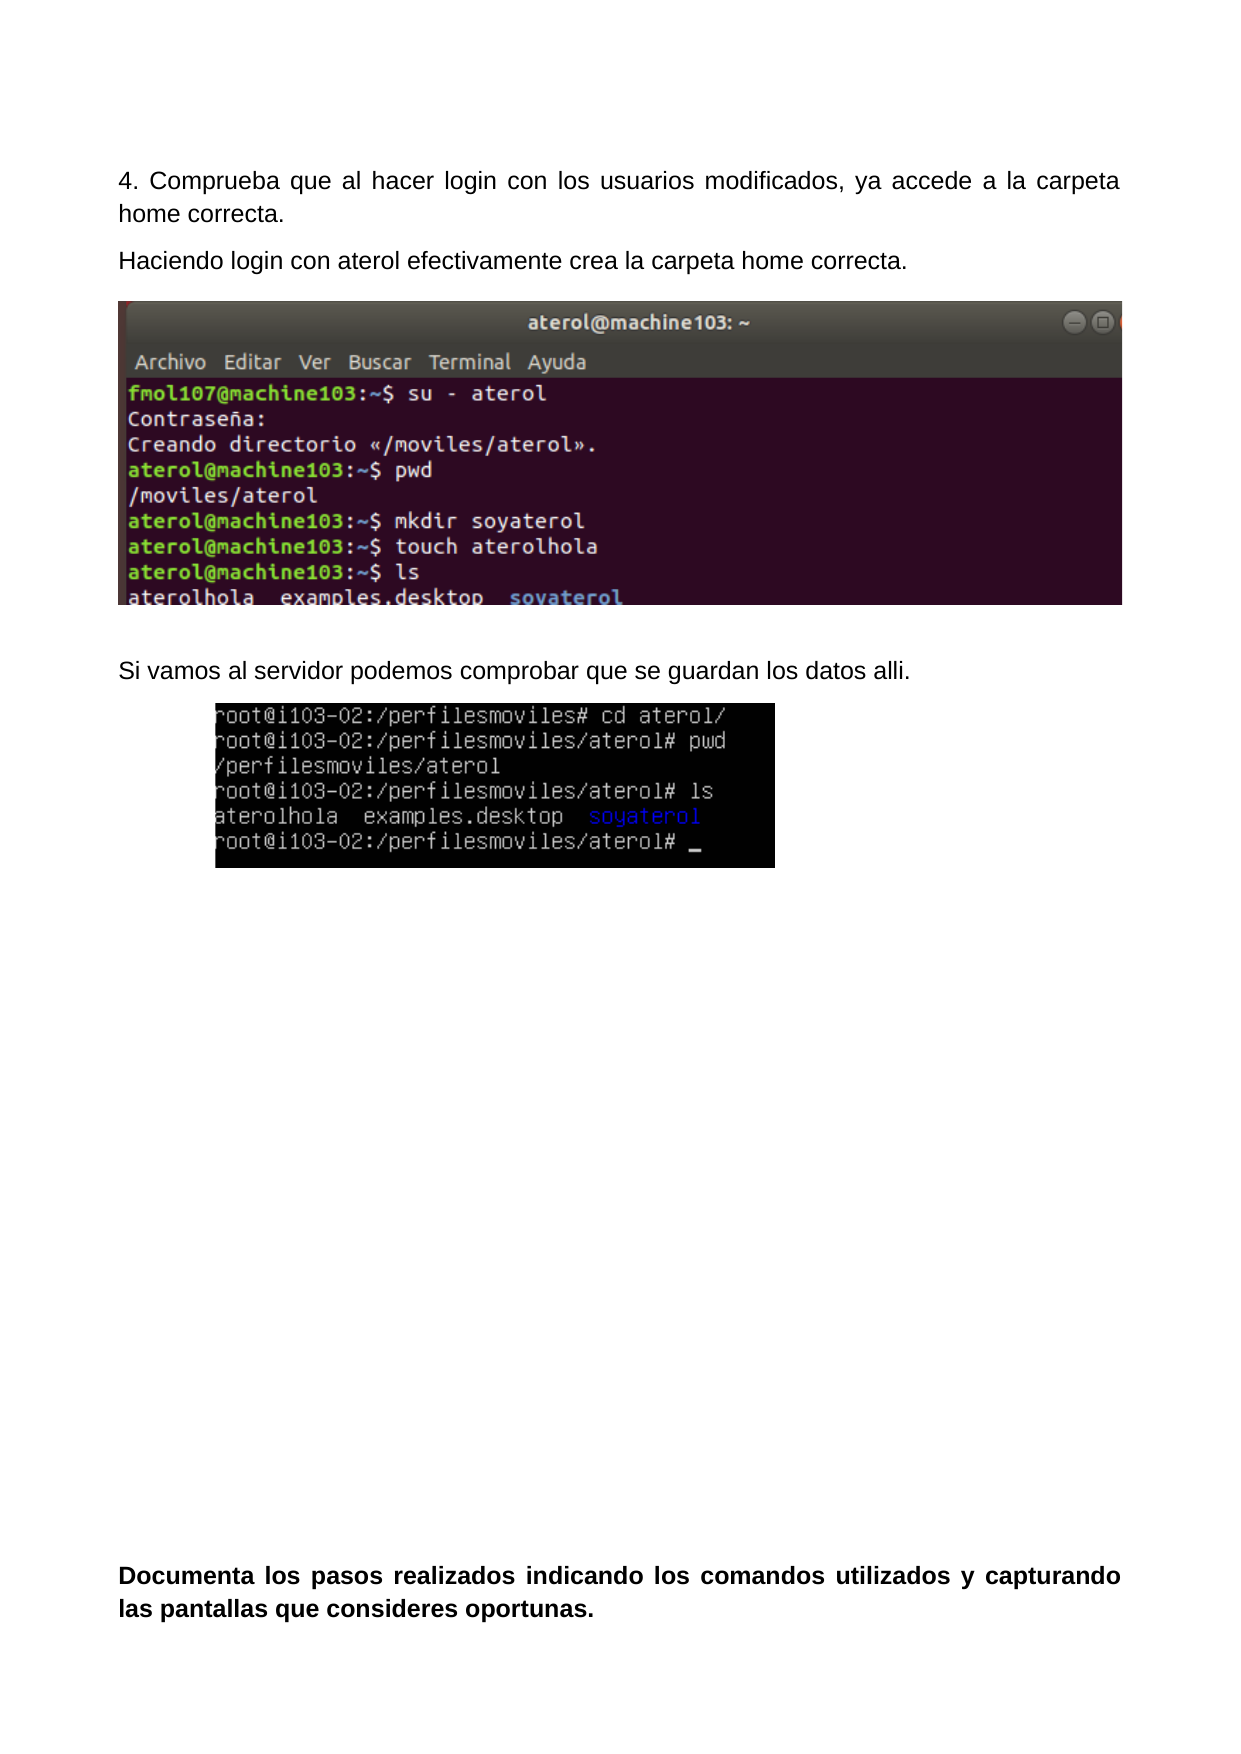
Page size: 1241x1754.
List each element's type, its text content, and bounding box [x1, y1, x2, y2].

text Haciendo login con aterol efectivamente crea la carpeta home correcta. [118, 246, 1122, 275]
picture [215, 703, 775, 868]
text Documenta los pasos realizados indicando los comandos utilizados y capturando las pantallas que consideres oportunas. [118, 1561, 1122, 1623]
text Si vamos al servidor podemos comprobar que se guardan los datos alli. [118, 656, 1122, 685]
text 4. Comprueba que al hacer login con los usuarios modificados, ya accede a la carpeta home correcta. [118, 166, 1122, 227]
picture [118, 301, 1123, 605]
